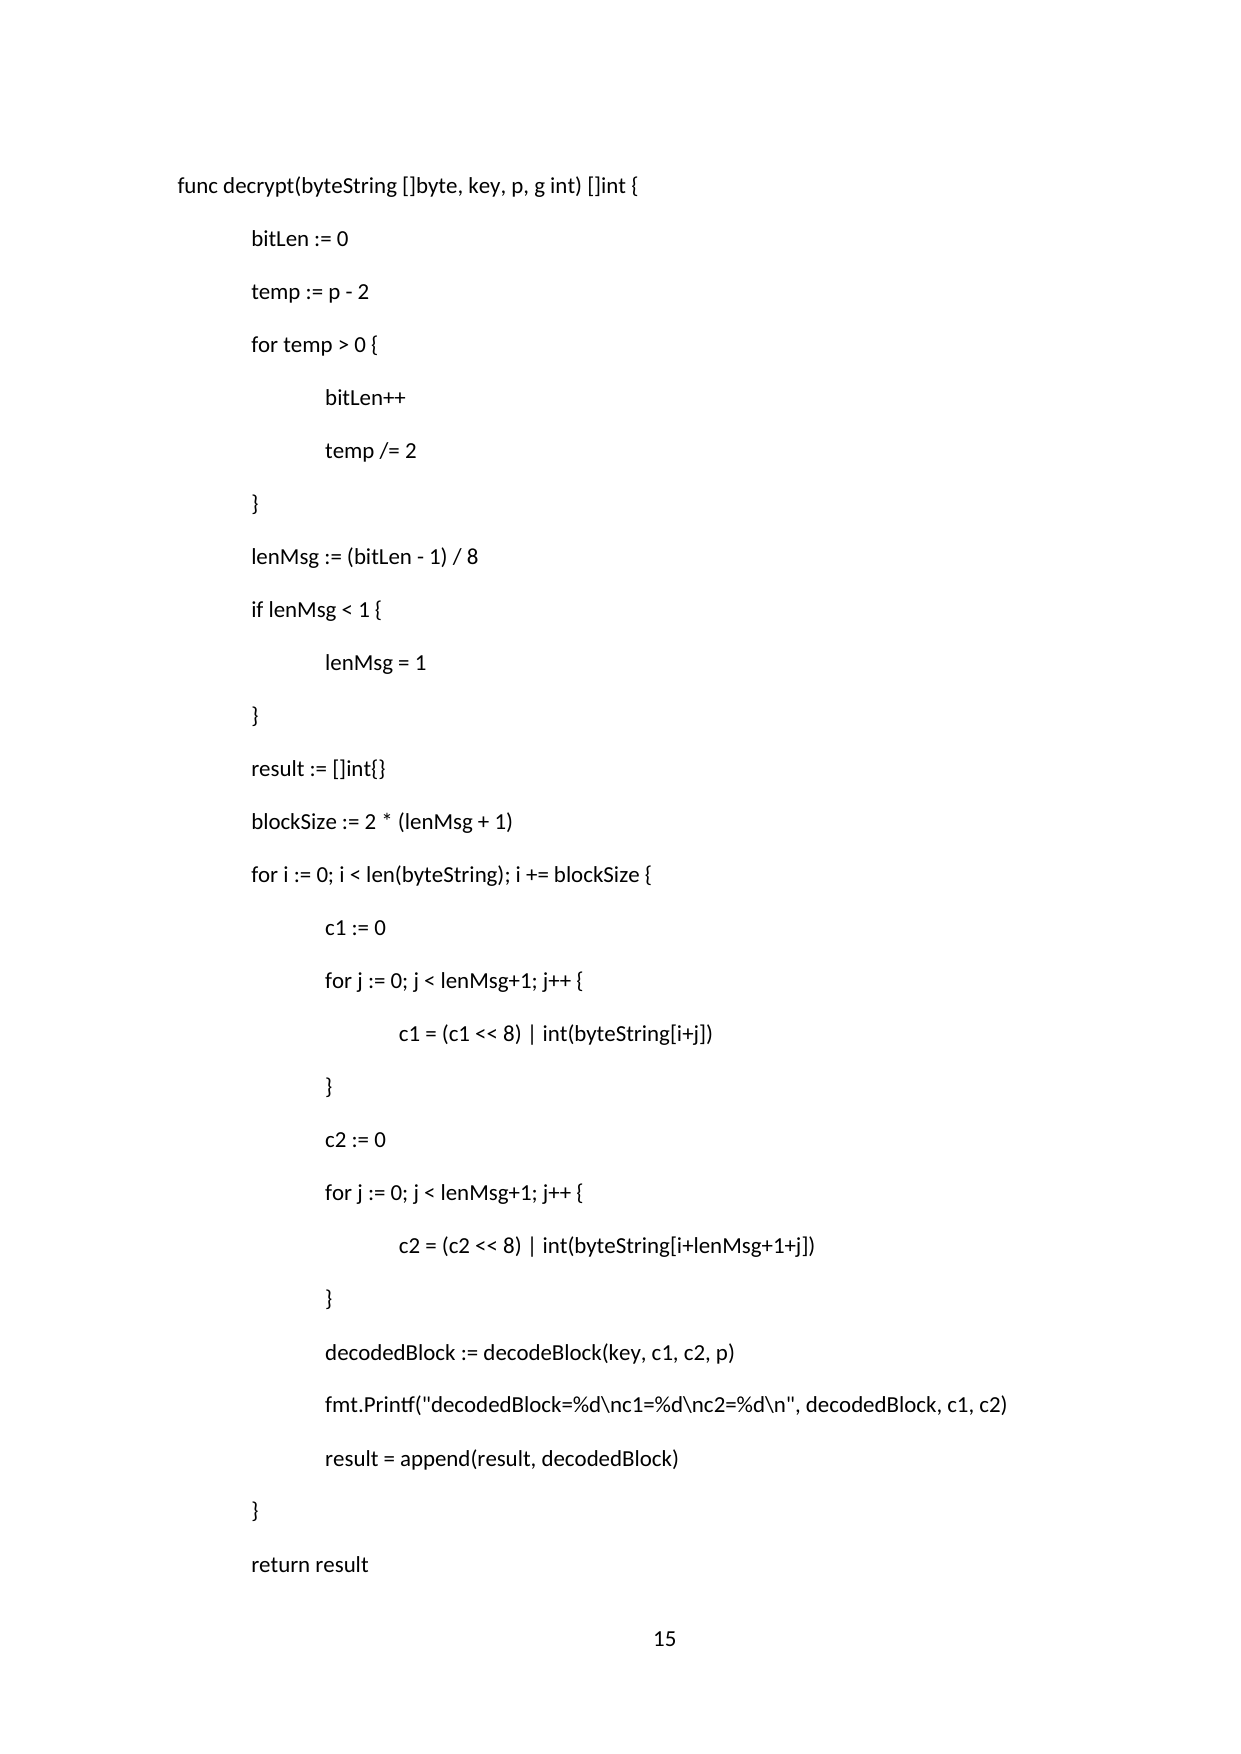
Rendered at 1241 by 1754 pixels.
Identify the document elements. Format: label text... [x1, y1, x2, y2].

text return result [177, 1550, 1152, 1578]
text decodedBlock := decodeBlock(key, c1, c2, p) [177, 1338, 1152, 1366]
text lenMsg = 1 [177, 648, 1152, 676]
text } [177, 489, 1152, 517]
text func decrypt(byteString []byte, key, p, g int) []int { [177, 171, 1152, 199]
text } [177, 1497, 1152, 1525]
text c1 := 0 [177, 913, 1152, 941]
text bitLen++ [177, 383, 1152, 411]
text bitLen := 0 [177, 224, 1152, 252]
text } [177, 1284, 1152, 1313]
text if lenMsg < 1 { [177, 595, 1152, 623]
text result = append(result, decodedBlock) [177, 1444, 1152, 1472]
text c2 = (c2 << 8) | int(byteString[i+lenMsg+1+j]) [177, 1232, 1152, 1259]
text for temp > 0 { [177, 330, 1152, 358]
text for i := 0; i < len(byteString); i += blockSize { [177, 860, 1152, 888]
text c1 = (c1 << 8) | int(byteString[i+j]) [177, 1019, 1152, 1047]
text for j := 0; j < lenMsg+1; j++ { [177, 966, 1152, 994]
text c2 := 0 [177, 1126, 1152, 1153]
text temp := p - 2 [177, 277, 1152, 305]
text lenMsg := (bitLen - 1) / 8 [177, 542, 1152, 570]
text } [177, 1072, 1152, 1101]
text } [177, 701, 1152, 729]
text blockSize := 2 * (lenMsg + 1) [177, 807, 1152, 835]
text fmt.Printf("decodedBlock=%d\nc1=%d\nc2=%d\n", decodedBlock, c1, c2) [177, 1391, 1152, 1419]
text temp /= 2 [177, 436, 1152, 464]
text result := []int{} [177, 754, 1152, 782]
text for j := 0; j < lenMsg+1; j++ { [177, 1178, 1152, 1207]
